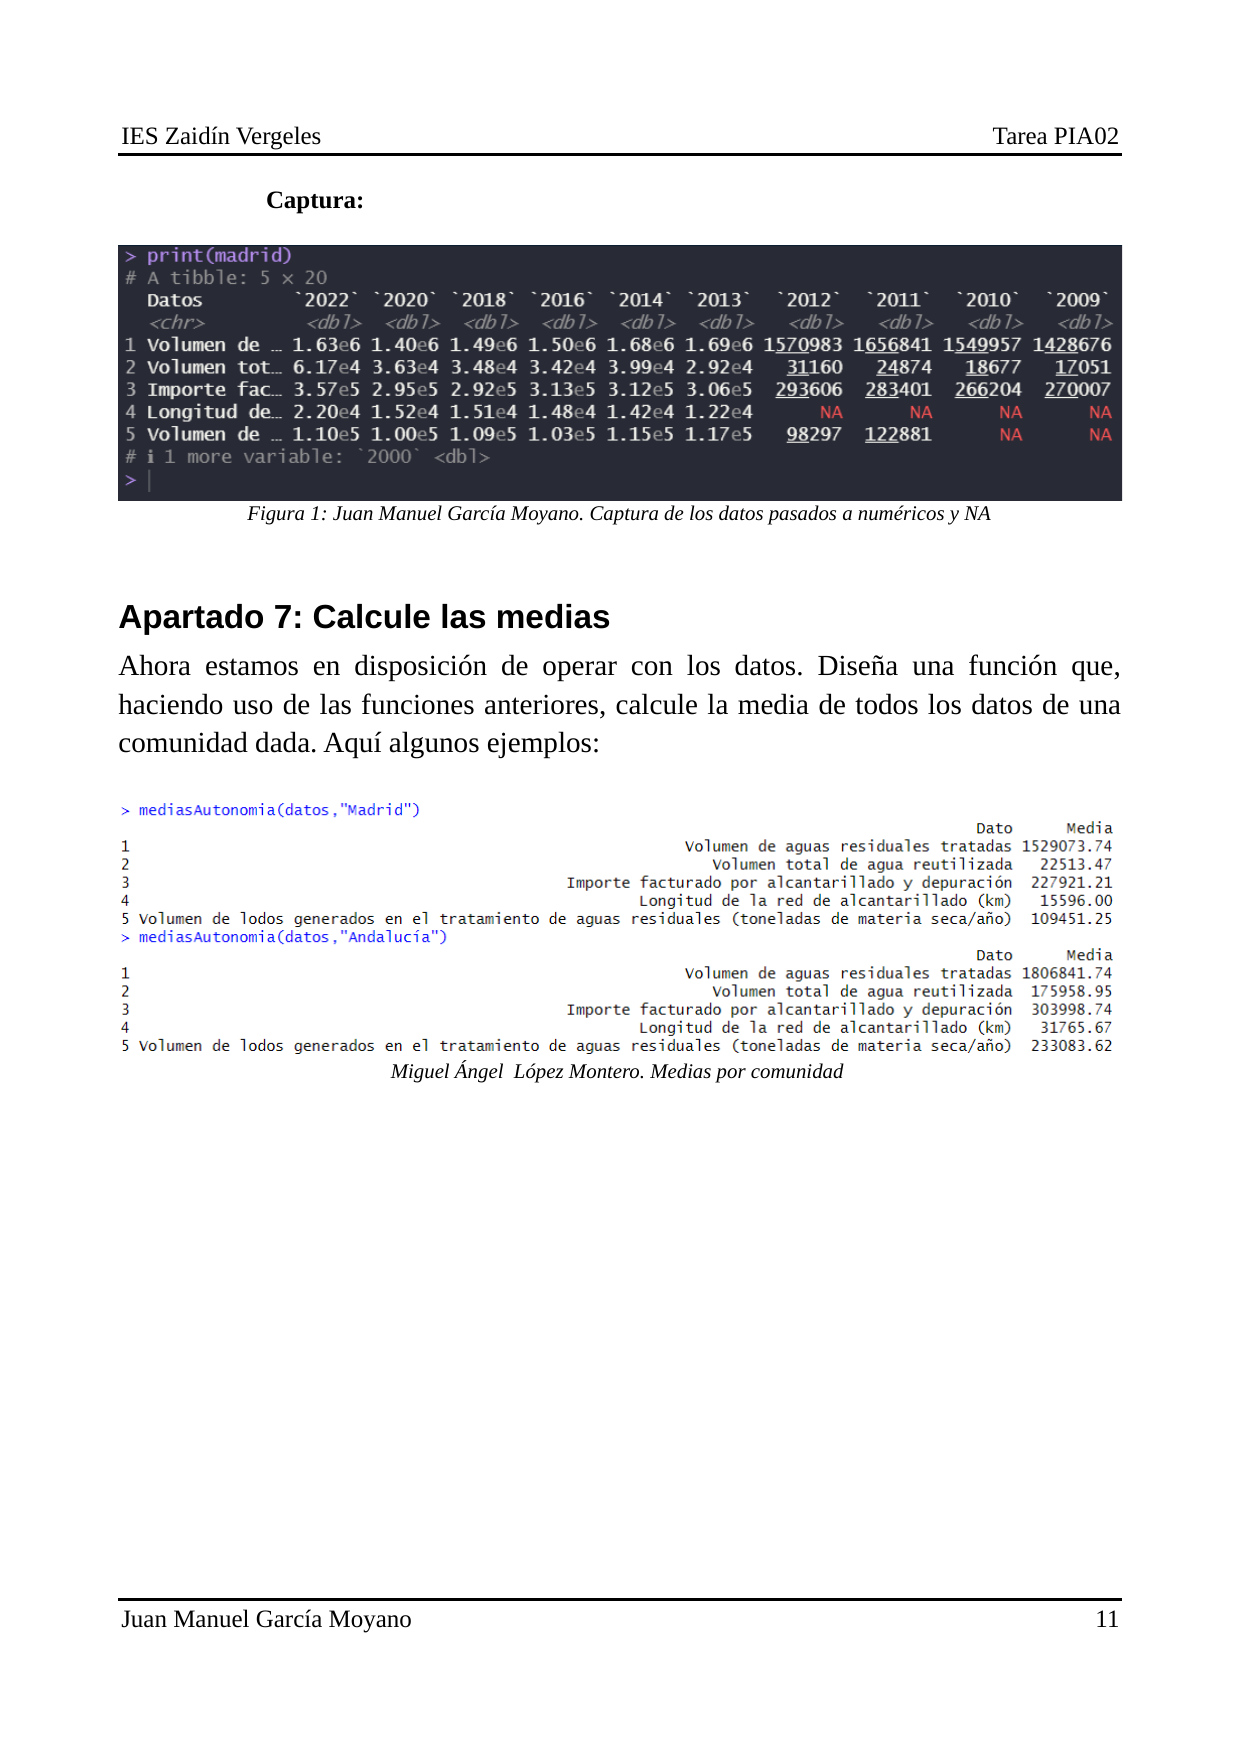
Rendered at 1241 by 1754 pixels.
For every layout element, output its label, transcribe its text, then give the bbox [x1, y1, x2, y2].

subtitle Apartado 7: Calcule las medias [118, 598, 1122, 636]
text Ahora estamos en disposición de operar con los datos. Diseña una función que, haciendo uso de las funciones anteriores, calcule la media de todos los datos de una comunidad dada. Aquí algunos ejemplos: [118, 648, 1122, 759]
text Miguel Ángel López Montero. Medias por comunidad [118, 1055, 1122, 1083]
text Captura: [118, 185, 1122, 214]
text Figura 1: Juan Manuel García Moyano. Captura de los datos pasados a numéricos y NA [118, 501, 1122, 525]
picture [118, 245, 1123, 501]
picture [118, 791, 1123, 1055]
